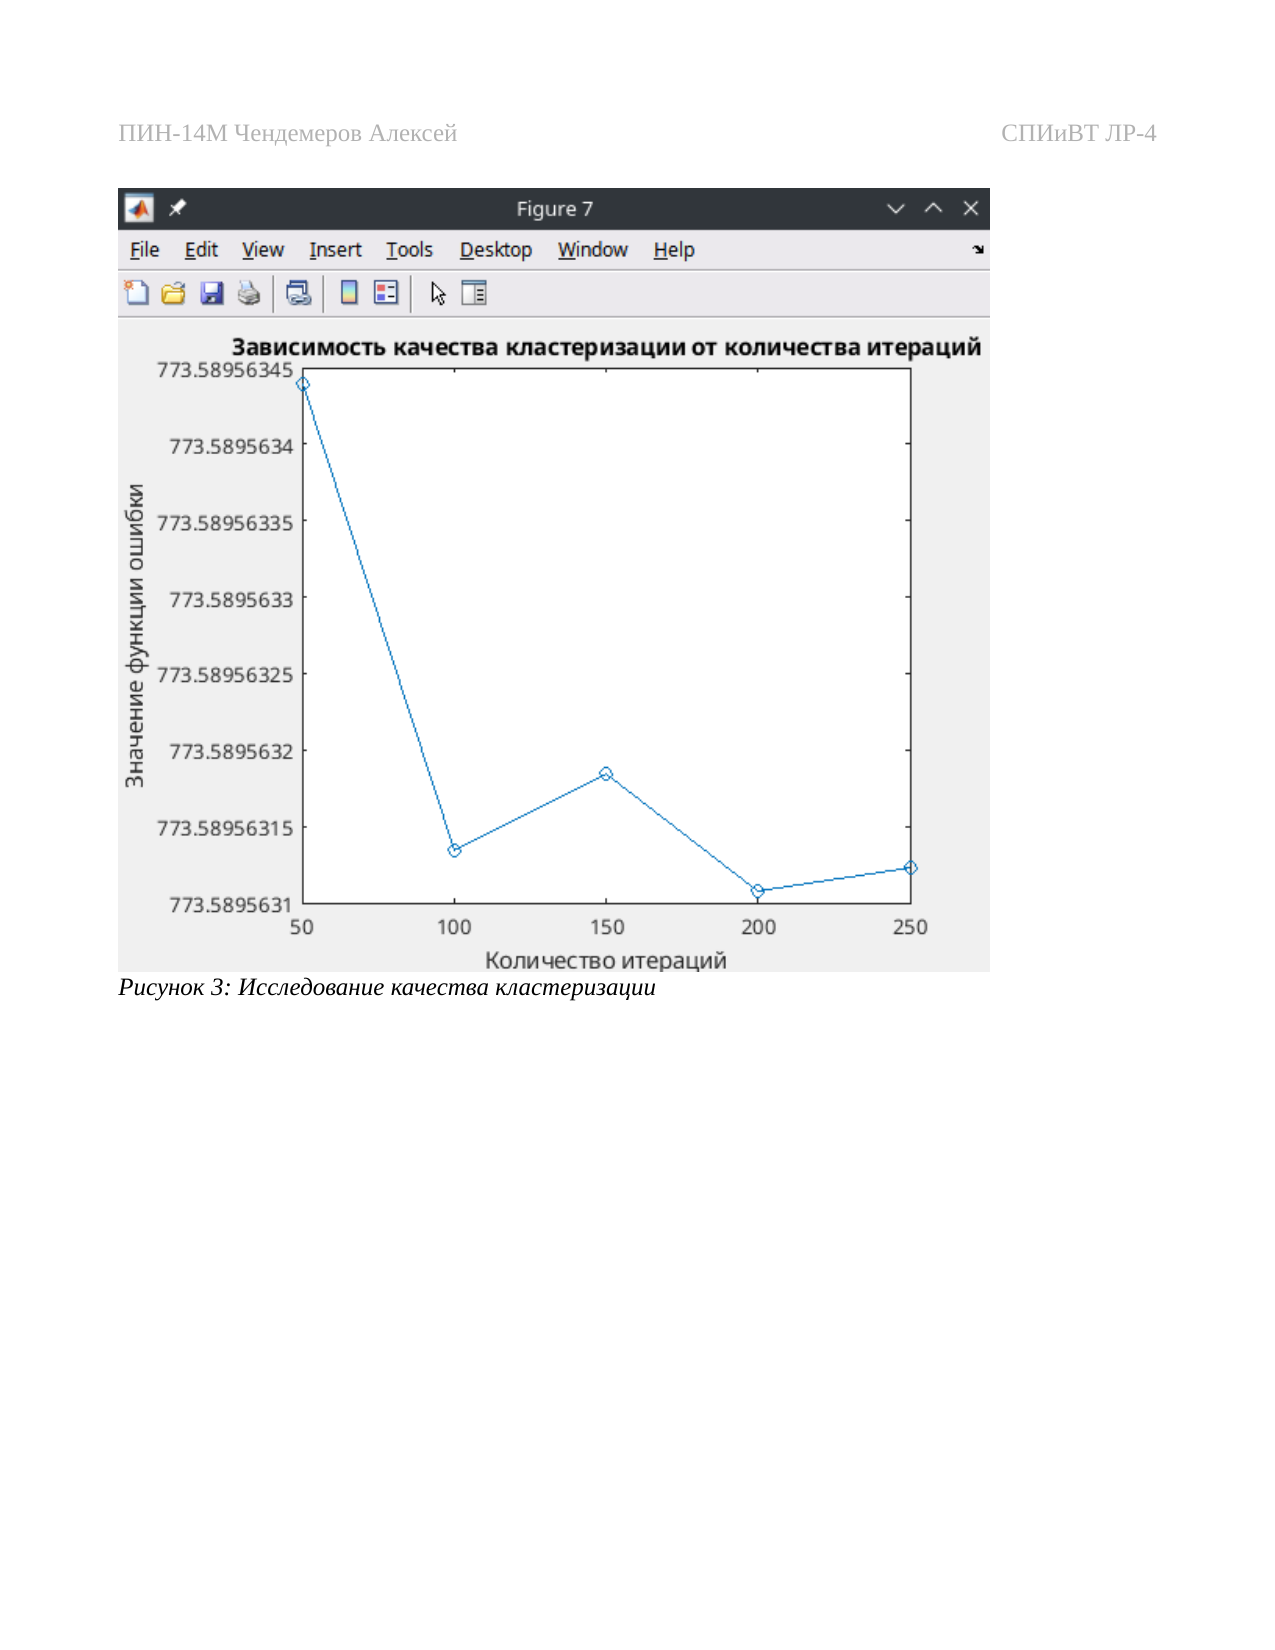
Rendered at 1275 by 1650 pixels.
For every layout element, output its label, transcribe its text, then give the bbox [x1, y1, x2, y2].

text Рисунок 3: Исследование качества кластеризации [118, 972, 990, 1000]
picture [118, 188, 990, 972]
